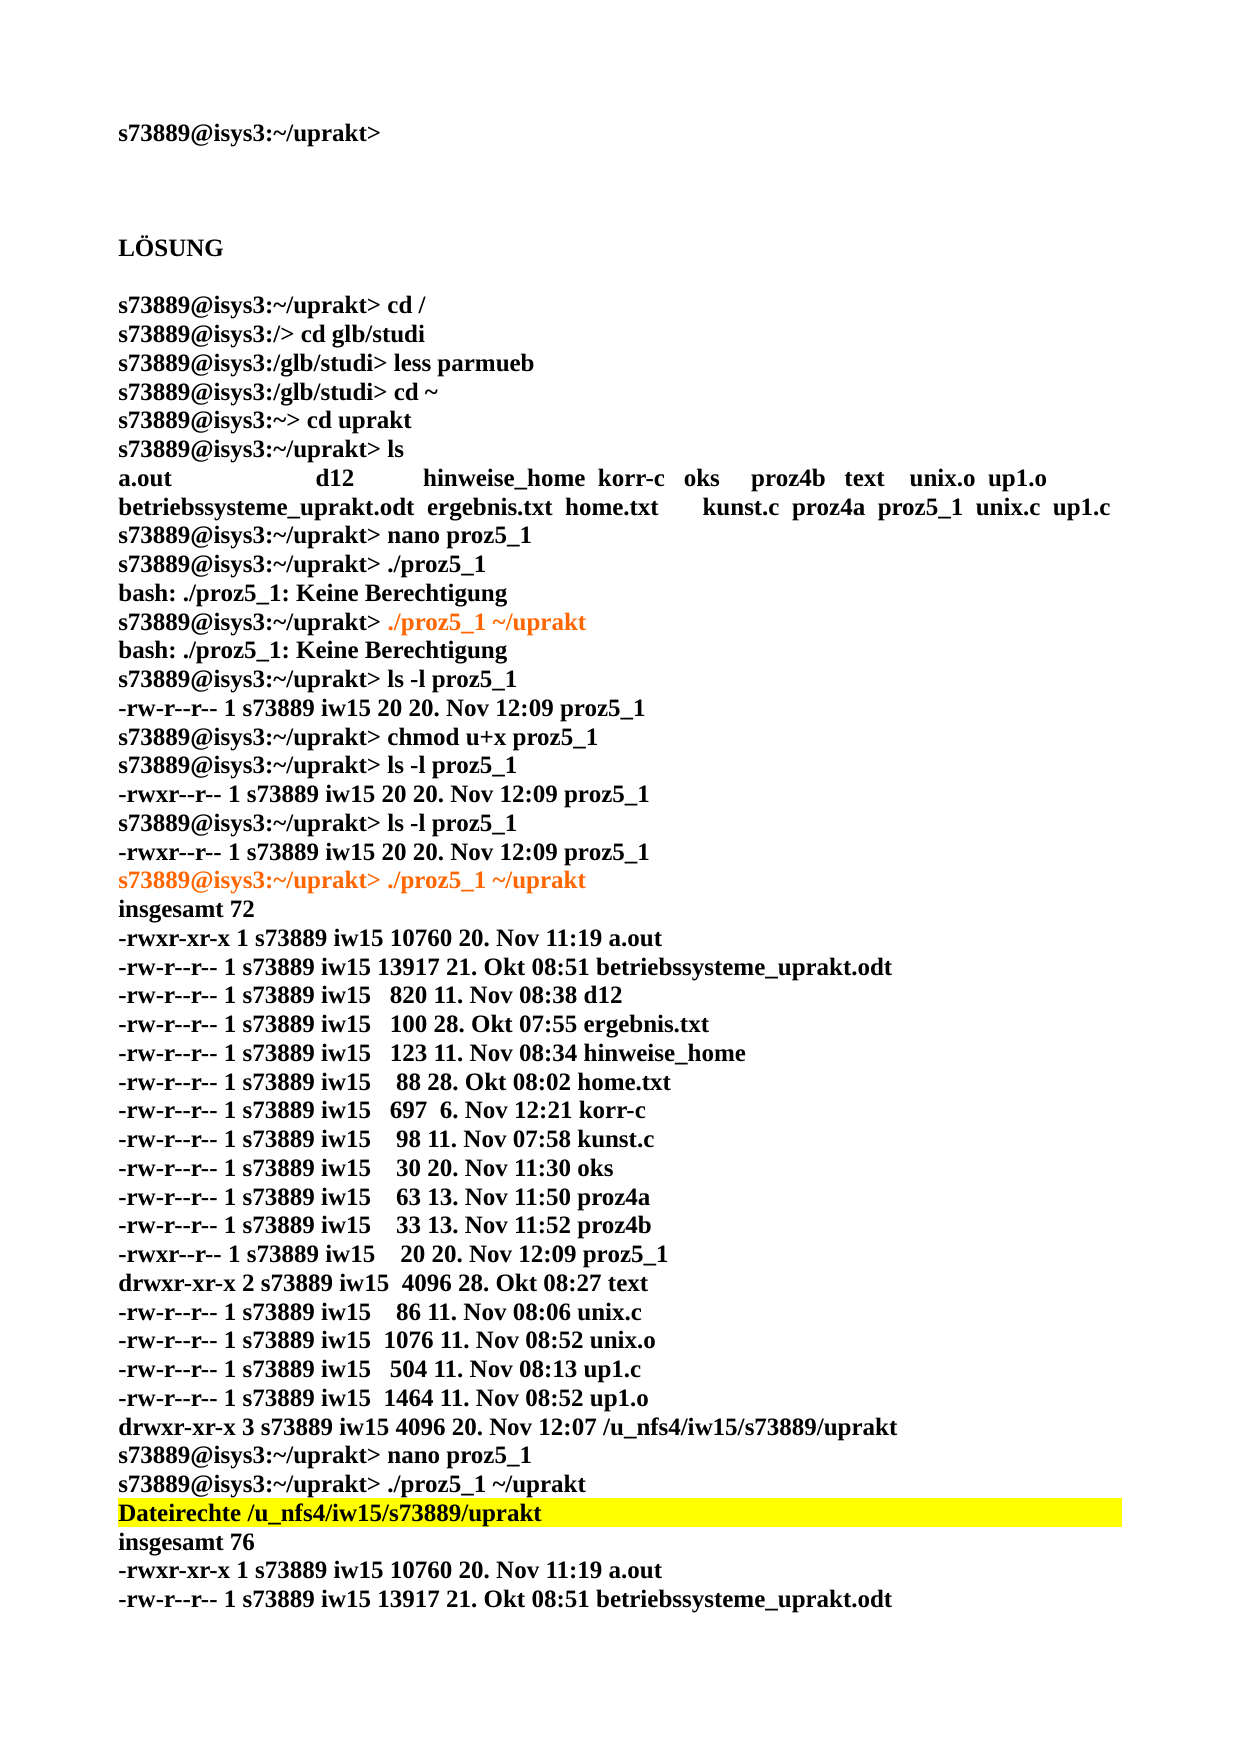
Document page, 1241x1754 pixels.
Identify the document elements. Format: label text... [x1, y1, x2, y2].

text insgesamt 72 [118, 894, 1122, 923]
text s73889@isys3:/glb/studi> cd ~ [118, 377, 1122, 406]
text betriebssysteme_uprakt.odt ergebnis.txt home.txt kunst.c proz4a proz5_1 unix.c up1.c [118, 492, 1122, 521]
text s73889@isys3:/glb/studi> less parmueb [118, 348, 1122, 377]
text s73889@isys3:~/uprakt> ./proz5_1 ~/uprakt [118, 1469, 1122, 1498]
text s73889@isys3:~/uprakt> ls -l proz5_1 [118, 751, 1122, 779]
text -rw-r--r-- 1 s73889 iw15 13917 21. Okt 08:51 betriebssysteme_uprakt.odt [118, 1584, 1122, 1613]
text s73889@isys3:~/uprakt> ls -l proz5_1 [118, 664, 1122, 693]
text -rwxr--r-- 1 s73889 iw15 20 20. Nov 12:09 proz5_1 [118, 1239, 1122, 1268]
text -rw-r--r-- 1 s73889 iw15 20 20. Nov 12:09 proz5_1 [118, 693, 1122, 722]
text insgesamt 76 [118, 1527, 1122, 1556]
text -rw-r--r-- 1 s73889 iw15 697 6. Nov 12:21 korr-c [118, 1096, 1122, 1124]
text -rw-r--r-- 1 s73889 iw15 98 11. Nov 07:58 kunst.c [118, 1124, 1122, 1153]
text -rw-r--r-- 1 s73889 iw15 100 28. Okt 07:55 ergebnis.txt [118, 1009, 1122, 1038]
text s73889@isys3:~/uprakt> nano proz5_1 [118, 521, 1122, 549]
text -rw-r--r-- 1 s73889 iw15 504 11. Nov 08:13 up1.c [118, 1354, 1122, 1383]
text LÖSUNG [118, 233, 1122, 262]
text drwxr-xr-x 3 s73889 iw15 4096 20. Nov 12:07 /u_nfs4/iw15/s73889/uprakt [118, 1412, 1122, 1441]
text s73889@isys3:~/uprakt> ./proz5_1 ~/uprakt [118, 607, 1122, 636]
text -rw-r--r-- 1 s73889 iw15 123 11. Nov 08:34 hinweise_home [118, 1038, 1122, 1067]
text s73889@isys3:~/uprakt> [118, 118, 1122, 147]
text drwxr-xr-x 2 s73889 iw15 4096 28. Okt 08:27 text [118, 1268, 1122, 1297]
text -rw-r--r-- 1 s73889 iw15 1464 11. Nov 08:52 up1.o [118, 1383, 1122, 1412]
text s73889@isys3:~> cd uprakt [118, 406, 1122, 434]
text -rw-r--r-- 1 s73889 iw15 13917 21. Okt 08:51 betriebssysteme_uprakt.odt [118, 952, 1122, 981]
text s73889@isys3:~/uprakt> ./proz5_1 ~/uprakt [118, 866, 1122, 894]
text -rw-r--r-- 1 s73889 iw15 63 13. Nov 11:50 proz4a [118, 1182, 1122, 1211]
text s73889@isys3:~/uprakt> ls -l proz5_1 [118, 808, 1122, 837]
text -rwxr-xr-x 1 s73889 iw15 10760 20. Nov 11:19 a.out [118, 1556, 1122, 1584]
text -rw-r--r-- 1 s73889 iw15 820 11. Nov 08:38 d12 [118, 981, 1122, 1009]
text Dateirechte /u_nfs4/iw15/s73889/uprakt [118, 1498, 1122, 1527]
text s73889@isys3:~/uprakt> ls [118, 434, 1122, 463]
text s73889@isys3:/> cd glb/studi [118, 319, 1122, 348]
text -rwxr--r-- 1 s73889 iw15 20 20. Nov 12:09 proz5_1 [118, 779, 1122, 808]
text s73889@isys3:~/uprakt> chmod u+x proz5_1 [118, 722, 1122, 751]
text -rwxr-xr-x 1 s73889 iw15 10760 20. Nov 11:19 a.out [118, 923, 1122, 952]
text s73889@isys3:~/uprakt> nano proz5_1 [118, 1441, 1122, 1469]
text -rwxr--r-- 1 s73889 iw15 20 20. Nov 12:09 proz5_1 [118, 837, 1122, 866]
text s73889@isys3:~/uprakt> cd / [118, 291, 1122, 319]
text bash: ./proz5_1: Keine Berechtigung [118, 578, 1122, 607]
text -rw-r--r-- 1 s73889 iw15 33 13. Nov 11:52 proz4b [118, 1211, 1122, 1239]
text -rw-r--r-- 1 s73889 iw15 88 28. Okt 08:02 home.txt [118, 1067, 1122, 1096]
text bash: ./proz5_1: Keine Berechtigung [118, 636, 1122, 664]
text -rw-r--r-- 1 s73889 iw15 30 20. Nov 11:30 oks [118, 1153, 1122, 1182]
text s73889@isys3:~/uprakt> ./proz5_1 [118, 549, 1122, 578]
text -rw-r--r-- 1 s73889 iw15 1076 11. Nov 08:52 unix.o [118, 1326, 1122, 1354]
text a.out d12 hinweise_home korr-c oks proz4b text unix.o up1.o [118, 463, 1122, 492]
text -rw-r--r-- 1 s73889 iw15 86 11. Nov 08:06 unix.c [118, 1297, 1122, 1326]
